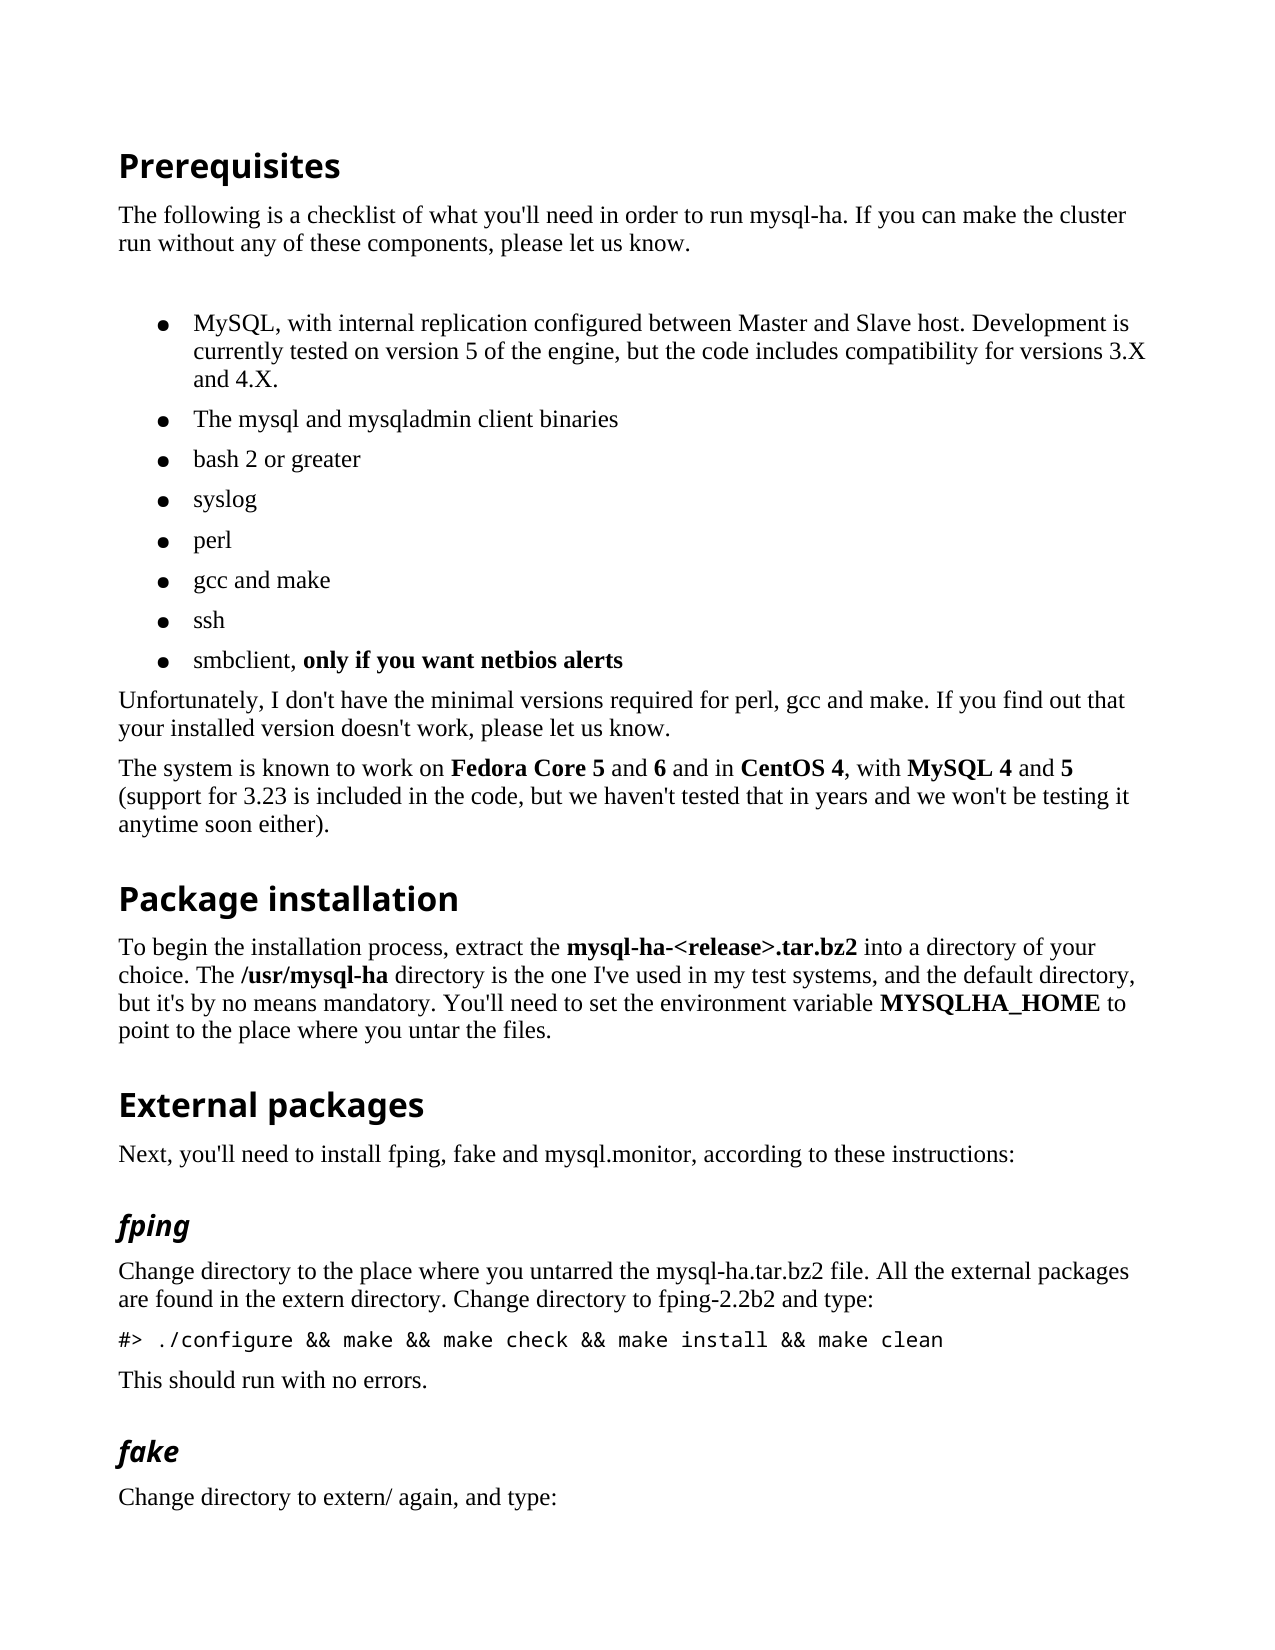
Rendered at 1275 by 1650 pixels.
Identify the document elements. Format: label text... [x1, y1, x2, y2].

list perl [156, 526, 1157, 553]
subtitle fake [118, 1431, 1157, 1471]
text Unfortunately, I don't have the minimal versions required for perl, gcc and make. If you find out that your installed version doesn't work, please let us know. [118, 687, 1157, 742]
text Change directory to extern/ again, and type: [118, 1483, 1157, 1511]
subtitle fping [118, 1205, 1157, 1245]
text #> ./configure && make && make check && make install && make clean [118, 1325, 1157, 1354]
text The system is known to work on Fedora Core 5 and 6 and in CentOS 4, with MySQL 4 and 5 (support for 3.23 is included in the code, but we haven't tested that in years and we won't be testing it anytime soon either). [118, 754, 1157, 838]
subtitle Prerequisites [118, 143, 1157, 189]
list The mysql and mysqladmin client binaries [156, 405, 1157, 433]
text Next, you'll need to install fping, fake and mysql.monitor, according to these instructions: [118, 1140, 1157, 1168]
subtitle Package installation [118, 875, 1157, 921]
text This should run with no errors. [118, 1366, 1157, 1394]
text The following is a checklist of what you'll need in order to run mysql-ha. If you can make the cluster run without any of these components, please let us know. [118, 201, 1157, 257]
list smbclient, only if you want netbios alerts [156, 646, 1157, 674]
list MySQL, with internal replication configured between Master and Slave host. Development is currently tested on version 5 of the engine, but the code includes compatibility for versions 3.X and 4.X. [156, 309, 1157, 393]
list bash 2 or greater [156, 445, 1157, 473]
text To begin the installation process, extract the mysql-ha-<release>.tar.bz2 into a directory of your choice. The /usr/mysql-ha directory is the one I've used in my test systems, and the default directory, but it's by no means mandatory. You'll need to set the environment variable MYSQLHA_HOME to point to the place where you untar the files. [118, 933, 1157, 1044]
list syslog [156, 486, 1157, 513]
list gcc and make [156, 566, 1157, 594]
list ssh [156, 606, 1157, 634]
text Change directory to the place where you untarred the mysql-ha.tar.bz2 file. All the external packages are found in the extern directory. Change directory to fping-2.2b2 and type: [118, 1257, 1157, 1313]
subtitle External packages [118, 1082, 1157, 1127]
